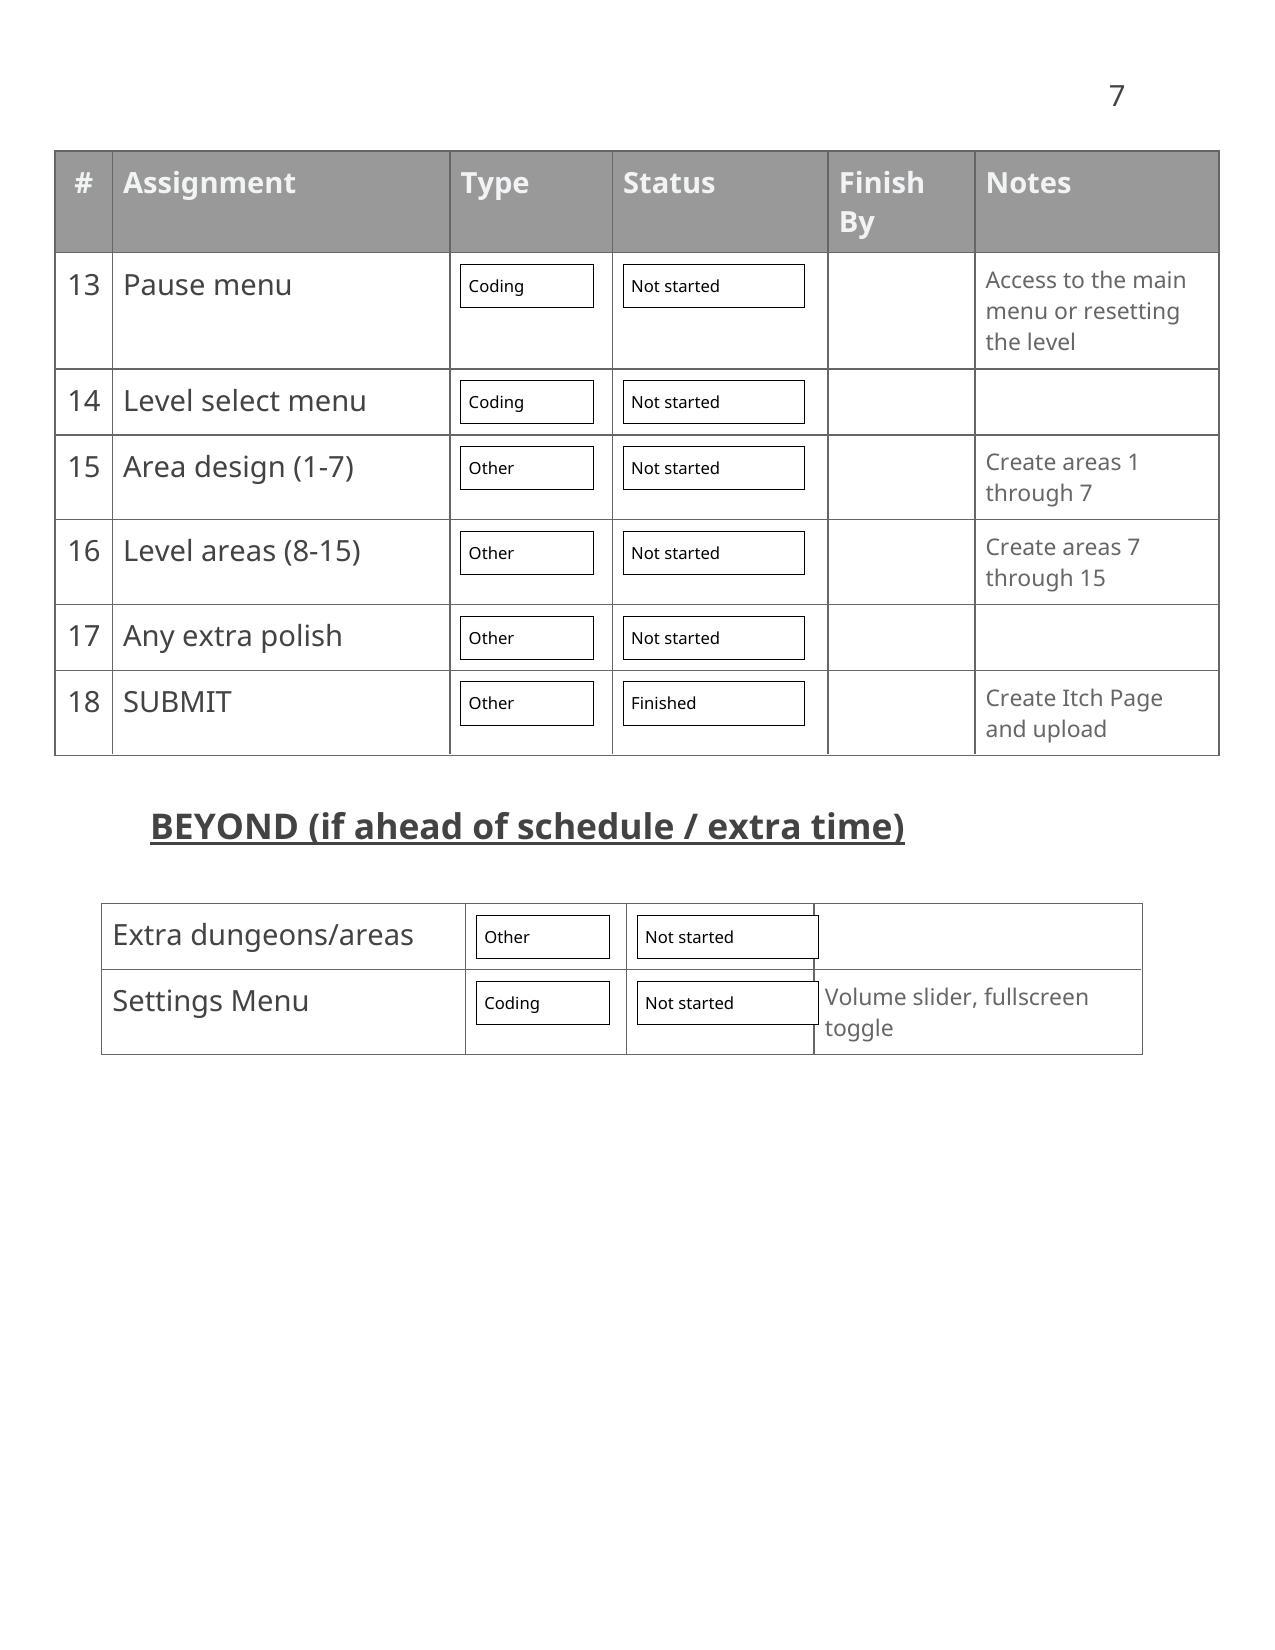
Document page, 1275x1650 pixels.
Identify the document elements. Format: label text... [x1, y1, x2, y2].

table_header [815, 904, 1142, 969]
table_cell [829, 671, 974, 754]
table_header Notes [976, 152, 1218, 252]
table_cell Any extra polish [113, 605, 449, 669]
table_cell [613, 253, 827, 368]
table_header [627, 904, 813, 969]
table_cell [451, 253, 612, 368]
table_cell 16 [56, 520, 112, 604]
table_header Status [613, 152, 827, 252]
table_header Extra dungeons/areas [102, 904, 465, 969]
table_cell Create areas 7 through 15 [976, 520, 1218, 604]
table_cell Access to the main menu or resetting the level [976, 253, 1218, 368]
table_cell [613, 436, 827, 519]
table_cell Create Itch Page and upload [976, 671, 1218, 754]
table_header Type [451, 152, 612, 252]
table_cell [451, 370, 612, 434]
table_cell 15 [56, 436, 112, 519]
table_cell [451, 436, 612, 519]
table_cell Volume slider, fullscreen toggle [815, 969, 1142, 1053]
table_cell 14 [56, 370, 112, 434]
table_header Finish By [829, 152, 974, 252]
table_cell [613, 605, 827, 669]
table_cell [613, 671, 827, 754]
table_cell [829, 253, 974, 368]
table_cell 17 [56, 605, 112, 669]
text BEYOND (if ahead of schedule / extra time) [150, 802, 1125, 850]
table_cell Level areas (8-15) [113, 520, 449, 604]
table_header Assignment [113, 152, 449, 252]
table_cell [613, 520, 827, 604]
table_cell [976, 370, 1218, 434]
table_cell Create areas 1 through 7 [976, 436, 1218, 519]
table_cell [451, 605, 612, 669]
table_cell [627, 970, 813, 1053]
table_cell Pause menu [113, 253, 449, 368]
table_cell 13 [56, 253, 112, 368]
table_cell [829, 436, 974, 519]
table_cell [829, 605, 974, 669]
table_cell [466, 970, 626, 1053]
table_cell [451, 520, 612, 604]
table_cell [451, 671, 612, 754]
table_cell [613, 370, 827, 434]
table_cell [829, 370, 974, 434]
table_cell 18 [56, 671, 112, 754]
table_header # [56, 152, 112, 252]
table_header [466, 904, 626, 969]
table_cell [829, 520, 974, 604]
table_cell Area design (1-7) [113, 436, 449, 519]
table_cell Level select menu [113, 370, 449, 434]
table_cell SUBMIT [113, 671, 449, 754]
table_cell [976, 605, 1218, 669]
table_cell Settings Menu [102, 970, 465, 1053]
